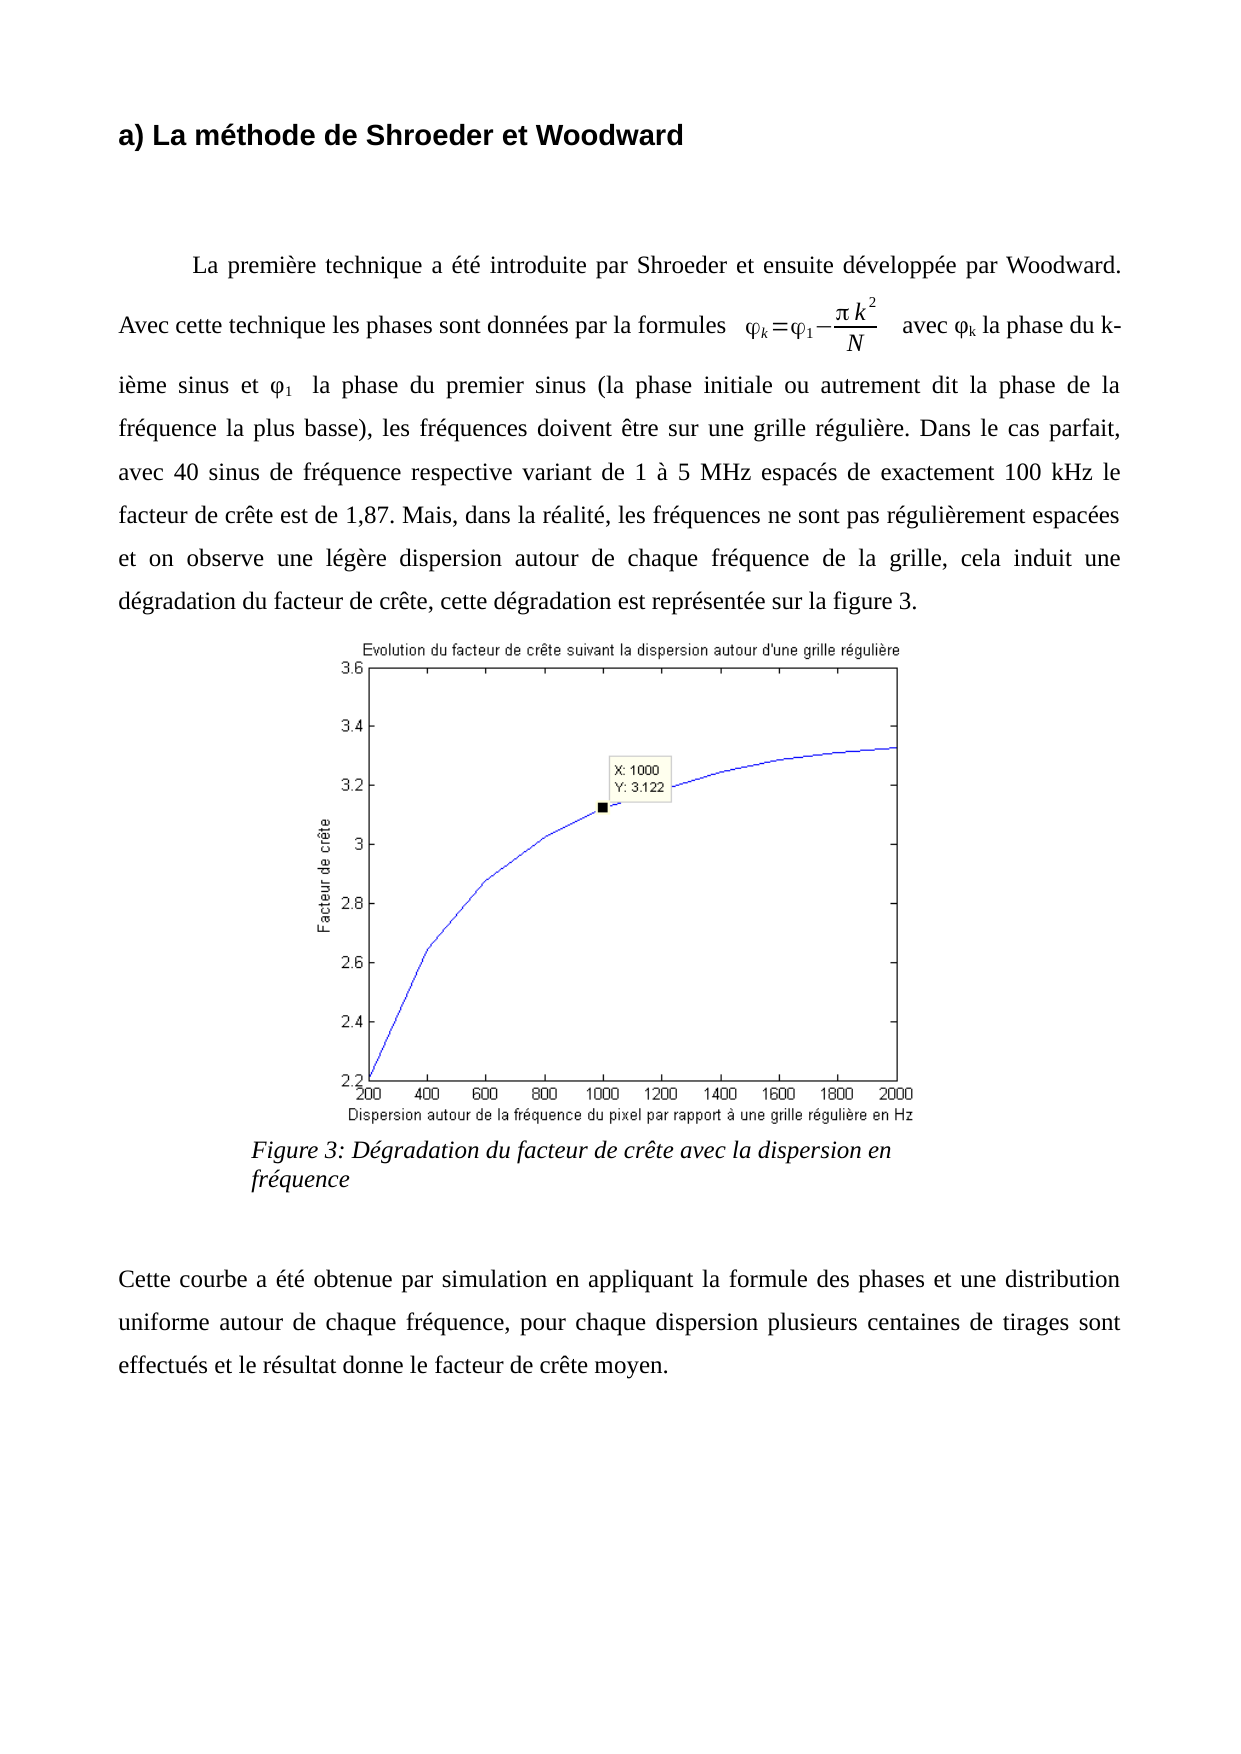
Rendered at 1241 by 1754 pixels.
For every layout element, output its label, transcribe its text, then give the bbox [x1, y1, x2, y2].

subtitle a) La méthode de Shroeder et Woodward [118, 118, 1122, 152]
text Cette courbe a été obtenue par simulation en appliquant la formule des phases et une distribution uniforme autour de chaque fréquence, pour chaque dispersion plusieurs centaines de tirages sont effectués et le résultat donne le facteur de crête moyen. [118, 1264, 1122, 1379]
picture [280, 629, 961, 1136]
text La première technique a été introduite par Shroeder et ensuite développée par Woodward. Avec cette technique les phases sont données par la formules avec φk la phase du k-ième sinus et φ1 la phase du premier sinus (la phase initiale ou autrement dit la phase de la fréquence la plus basse), les fréquences doivent être sur une grille régulière. Dans le cas parfait, avec 40 sinus de fréquence respective variant de 1 à 5 MHz espacés de exactement 100 kHz le facteur de crête est de 1,87. Mais, dans la réalité, les fréquences ne sont pas régulièrement espacées et on observe une légère dispersion autour de chaque fréquence de la grille, cela induit une dégradation du facteur de crête, cette dégradation est représentée sur la figure 3. [118, 250, 1122, 615]
text Figure 3: Dégradation du facteur de crête avec la dispersion en fréquence [251, 642, 989, 1193]
